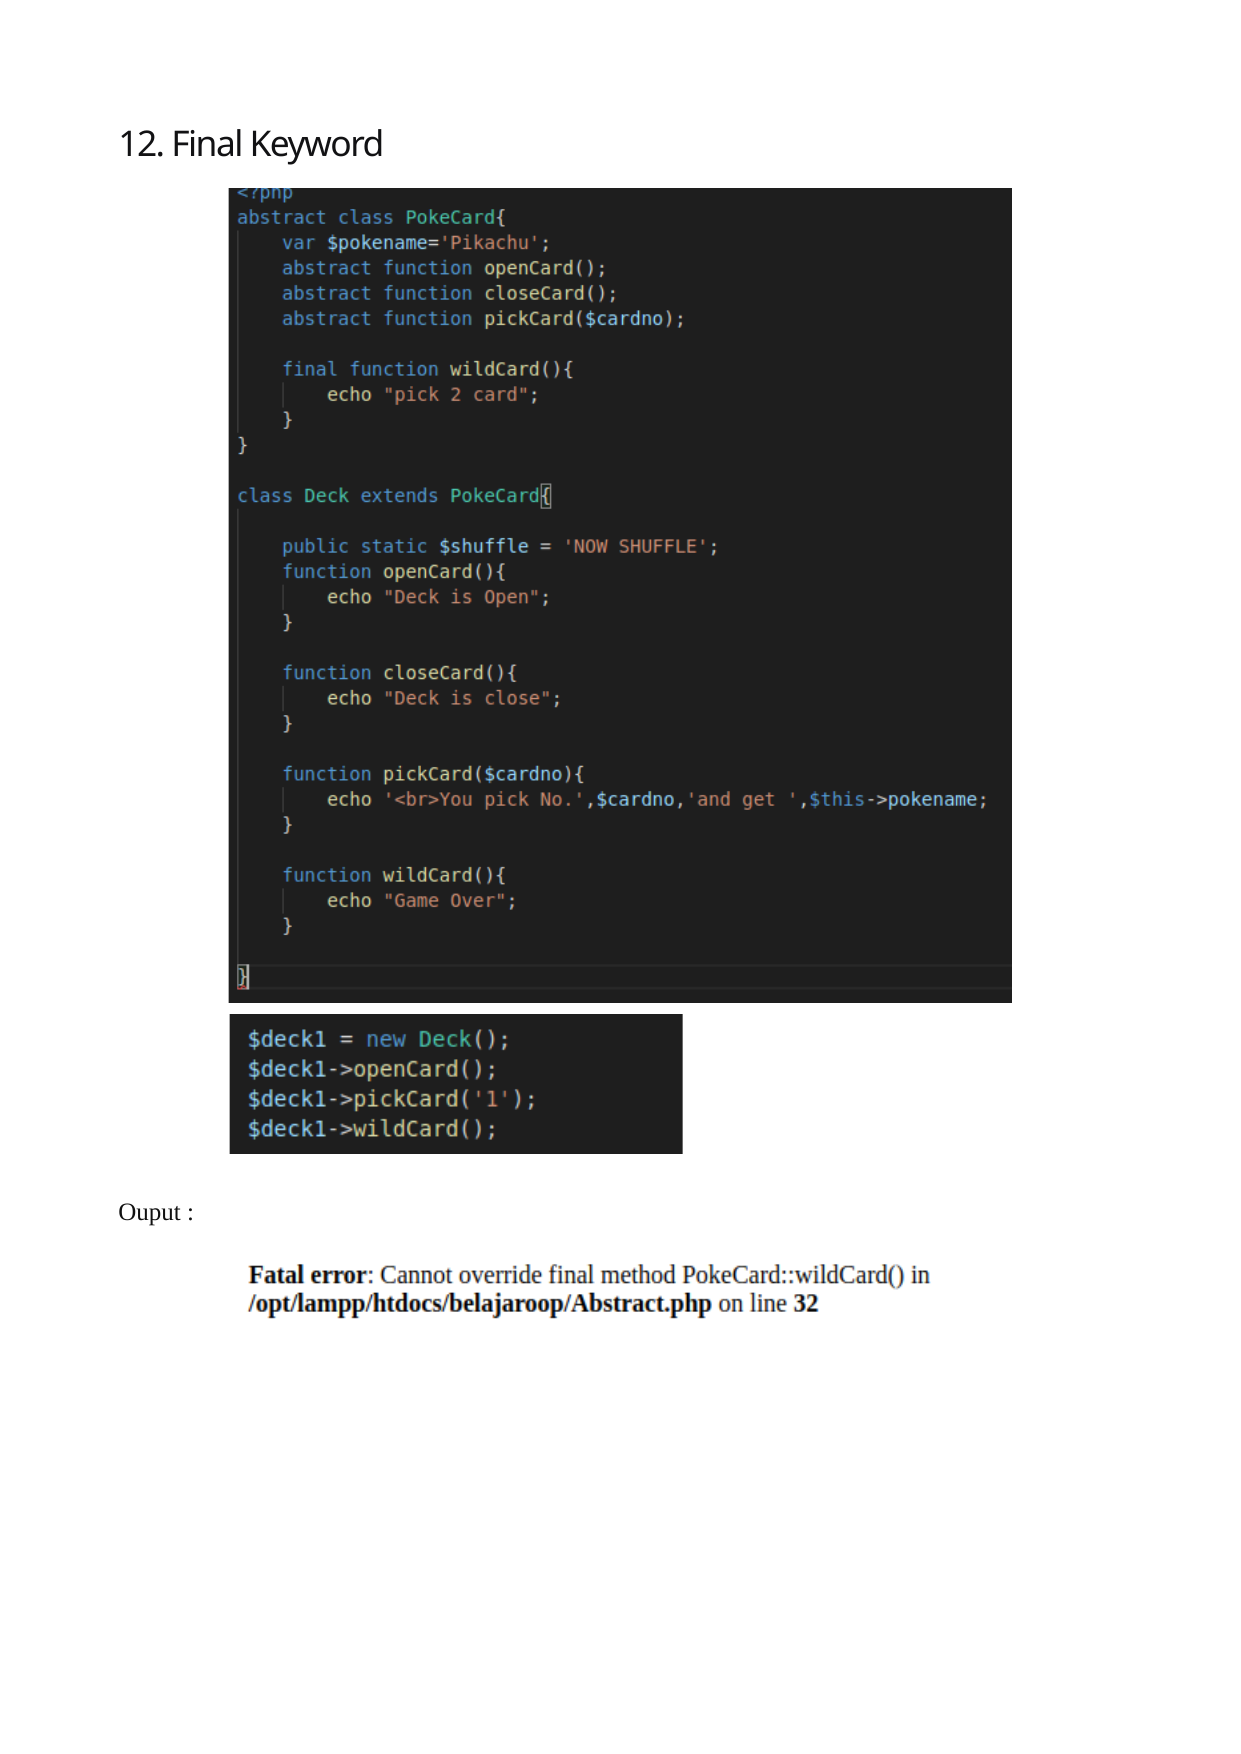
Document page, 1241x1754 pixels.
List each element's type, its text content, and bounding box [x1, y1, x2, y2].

picture [229, 1014, 683, 1154]
picture [238, 1244, 1003, 1361]
picture [228, 188, 1012, 1003]
text 12. Final Keyword [118, 118, 1122, 166]
text Ouput : [118, 1197, 1122, 1226]
